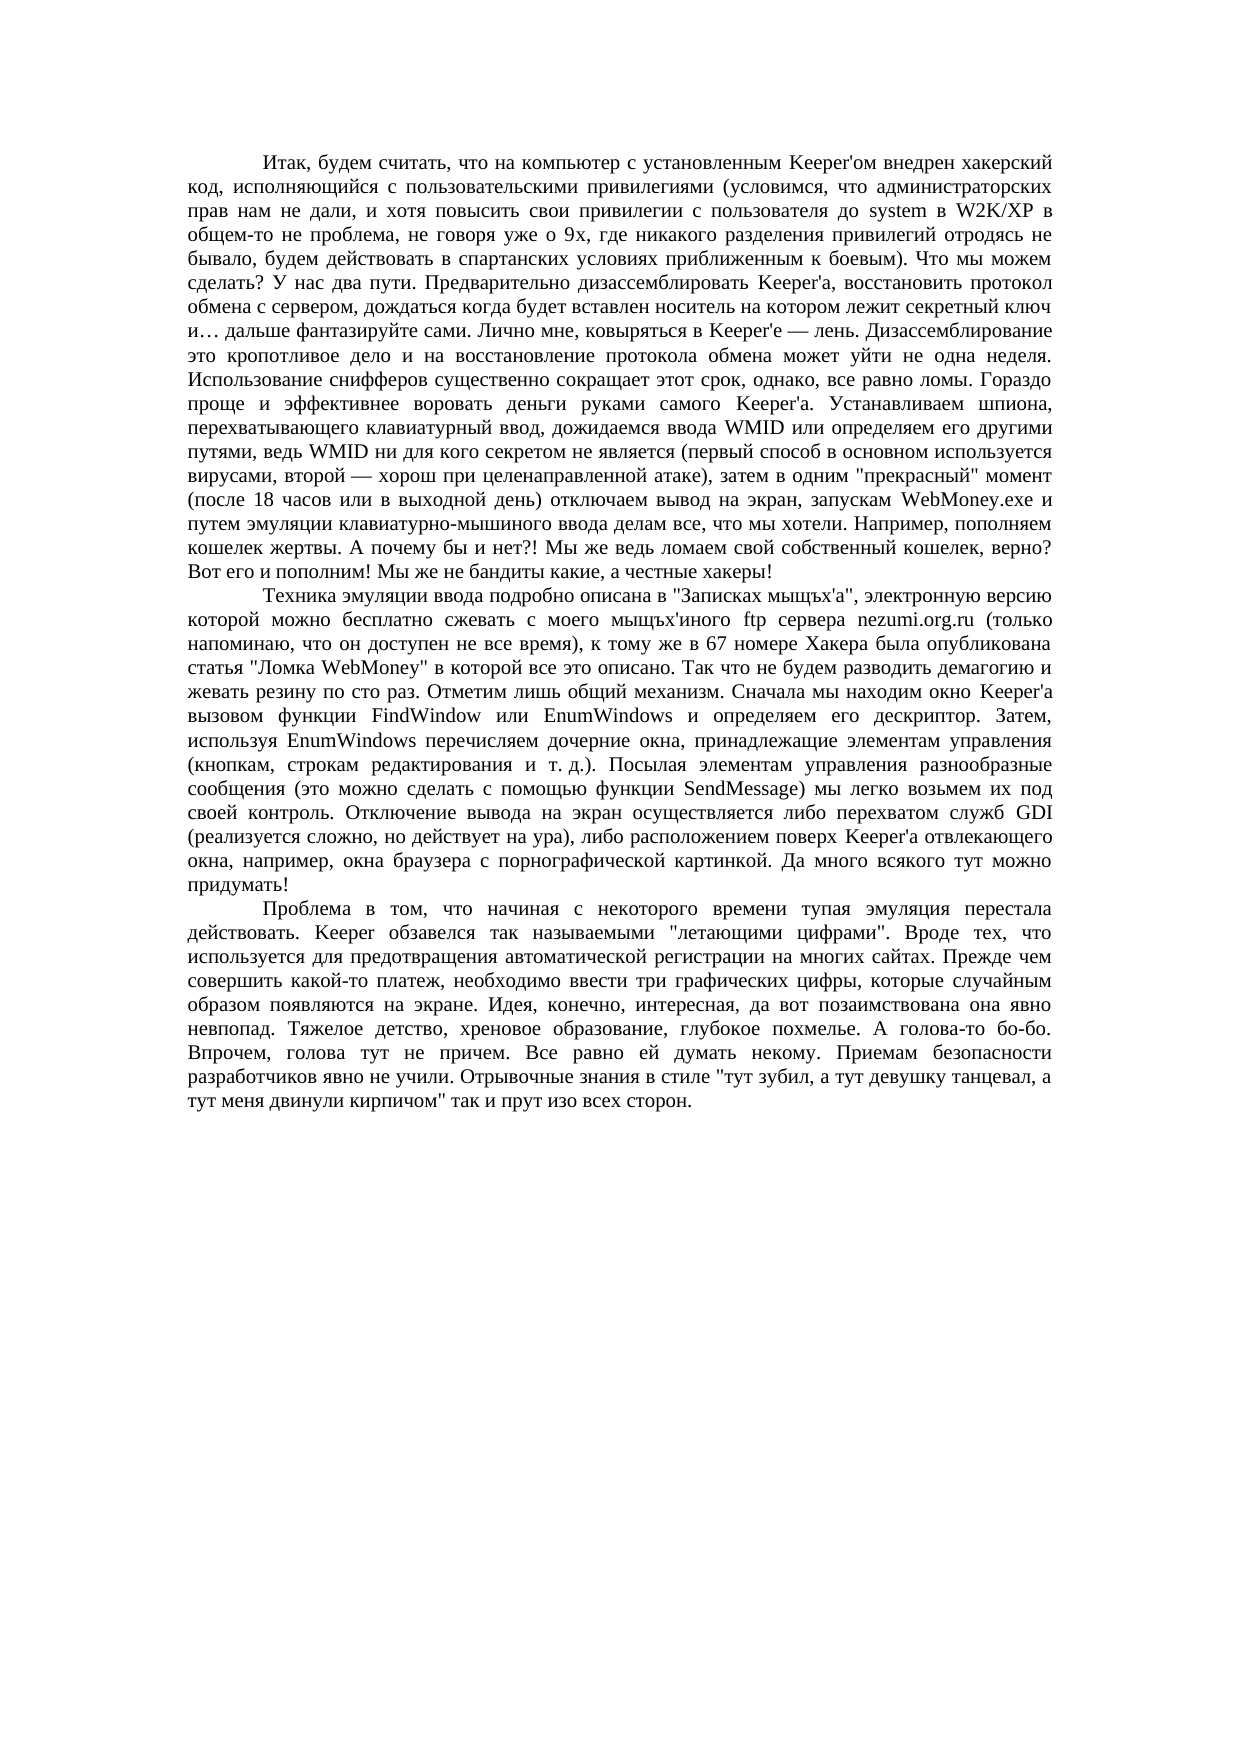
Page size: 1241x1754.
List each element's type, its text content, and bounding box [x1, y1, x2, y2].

text Итак, будем считать, что на компьютер с установленным Keeper'ом внедрен хакерский код, исполняющийся с пользовательскими привилегиями (условимся, что администраторских прав нам не дали, и хотя повысить свои привилегии с пользователя до system в W2K/XP в общем-то не проблема, не говоря уже о 9x, где никакого разделения привилегий отродясь не бывало, будем действовать в спартанских условиях приближенным к боевым). Что мы можем сделать? У нас два пути. Предварительно дизассемблировать Keeper'а, восстановить протокол обмена с сервером, дождаться когда будет вставлен носитель на котором лежит секретный ключ и… дальше фантазируйте сами. Лично мне, ковыряться в Keeper'е — лень. Дизассемблирование это кропотливое дело и на восстановление протокола обмена может уйти не одна неделя. Использование снифферов существенно сокращает этот срок, однако, все равно ломы. Гораздо проще и эффективнее воровать деньги руками самого Keeper'а. Устанавливаем шпиона, перехватывающего клавиатурный ввод, дожидаемся ввода WMID или определяем его другими путями, ведь WMID ни для кого секретом не является (первый способ в основном используется вирусами, второй — хорош при целенаправленной атаке), затем в одним "прекрасный" момент (после 18 часов или в выходной день) отключаем вывод на экран, запускам WebMoney.exe и путем эмуляции клавиатурно-мышиного ввода делам все, что мы хотели. Например, пополняем кошелек жертвы. А почему бы и нет?! Мы же ведь ломаем свой собственный кошелек, верно? Вот его и пополним! Мы же не бандиты какие, а честные хакеры! [187, 150, 1053, 583]
text Проблема в том, что начиная с некоторого времени тупая эмуляция перестала действовать. Keeper обзавелся так называемыми "летающими цифрами". Вроде тех, что используется для предотвращения автоматической регистрации на многих сайтах. Прежде чем совершить какой-то платеж, необходимо ввести три графических цифры, которые случайным образом появляются на экране. Идея, конечно, интересная, да вот позаимствована она явно невпопад. Тяжелое детство, хреновое образование, глубокое похмелье. А голова-то бо-бо. Впрочем, голова тут не причем. Все равно ей думать некому. Приемам безопасности разработчиков явно не учили. Отрывочные знания в стиле "тут зубил, а тут девушку танцевал, а тут меня двинули кирпичом" так и прут изо всех сторон. [187, 896, 1053, 1112]
text Техника эмуляции ввода подробно описана в "Записках мыщъх'а", электронную версию которой можно бесплатно сжевать с моего мыщъх'иного ftp сервера nezumi.org.ru (только напоминаю, что он доступен не все время), к тому же в 67 номере Хакера была опубликована статья "Ломка WebMoney" в которой все это описано. Так что не будем разводить демагогию и жевать резину по сто раз. Отметим лишь общий механизм. Сначала мы находим окно Keeper'а вызовом функции FindWindow или EnumWindows и определяем его дескриптор. Затем, используя EnumWindows перечисляем дочерние окна, принадлежащие элементам управления (кнопкам, строкам редактирования и т. д.). Посылая элементам управления разнообразные сообщения (это можно сделать с помощью функции SendMessage) мы легко возьмем их под своей контроль. Отключение вывода на экран осуществляется либо перехватом служб GDI (реализуется сложно, но действует на ура), либо расположением поверх Keeper'а отвлекающего окна, например, окна браузера с порнографической картинкой. Да много всякого тут можно придумать! [187, 583, 1053, 896]
